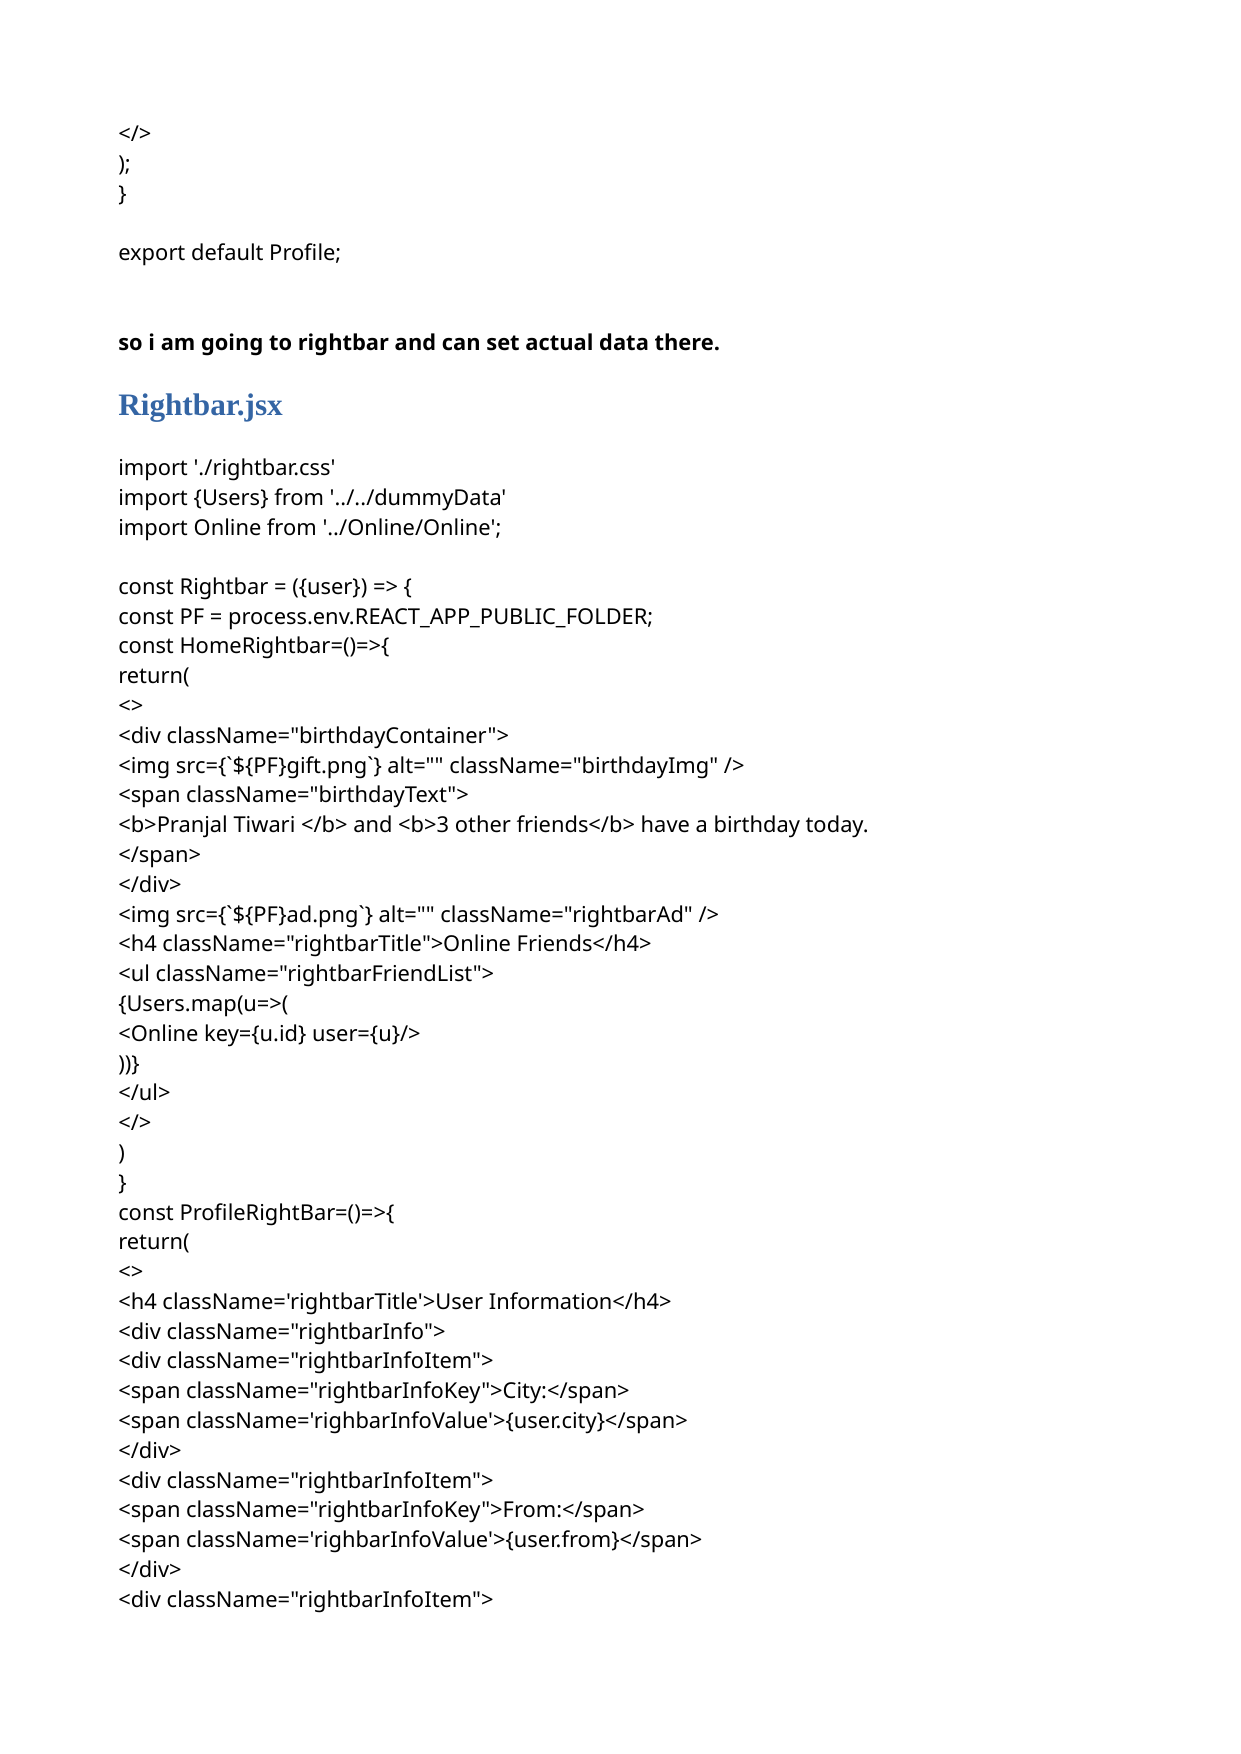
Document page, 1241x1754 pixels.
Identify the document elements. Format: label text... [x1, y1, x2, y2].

text <div className="rightbarInfoItem"> [118, 1465, 1122, 1494]
text <b>Pranjal Tiwari </b> and <b>3 other friends</b> have a birthday today. [118, 809, 1122, 839]
text import {Users} from '../../dummyData' [118, 482, 1122, 511]
text <span className="birthdayText"> [118, 779, 1122, 809]
text </ul> [118, 1077, 1122, 1107]
text const HomeRightbar=()=>{ [118, 631, 1122, 660]
text return( [118, 660, 1122, 690]
text </div> [118, 1554, 1122, 1584]
text <span className='righbarInfoValue'>{user.from}</span> [118, 1524, 1122, 1554]
text <span className='righbarInfoValue'>{user.city}</span> [118, 1405, 1122, 1435]
text <h4 className="rightbarTitle">Online Friends</h4> [118, 928, 1122, 958]
text ); [118, 148, 1122, 178]
text } [118, 178, 1122, 207]
text <span className="rightbarInfoKey">From:</span> [118, 1494, 1122, 1524]
text {Users.map(u=>( [118, 988, 1122, 1018]
text import Online from '../Online/Online'; [118, 511, 1122, 541]
text } [118, 1167, 1122, 1197]
text export default Profile; [118, 237, 1122, 267]
text so i am going to rightbar and can set actual data there. [118, 327, 1122, 356]
text return( [118, 1226, 1122, 1256]
text <> [118, 690, 1122, 720]
text <img src={`${PF}ad.png`} alt="" className="rightbarAd" /> [118, 899, 1122, 928]
text Rightbar.jsx [118, 386, 1122, 422]
text const PF = process.env.REACT_APP_PUBLIC_FOLDER; [118, 601, 1122, 631]
text </span> [118, 839, 1122, 869]
text <div className="rightbarInfoItem"> [118, 1584, 1122, 1614]
text import './rightbar.css' [118, 452, 1122, 482]
text const ProfileRightBar=()=>{ [118, 1197, 1122, 1226]
text <div className="rightbarInfoItem"> [118, 1346, 1122, 1375]
text ) [118, 1137, 1122, 1167]
text </div> [118, 1435, 1122, 1465]
text <Online key={u.id} user={u}/> [118, 1018, 1122, 1048]
text const Rightbar = ({user}) => { [118, 571, 1122, 601]
text <h4 className='rightbarTitle'>User Information</h4> [118, 1286, 1122, 1316]
text <> [118, 1256, 1122, 1286]
text <div className="birthdayContainer"> [118, 720, 1122, 750]
text </> [118, 118, 1122, 148]
text <img src={`${PF}gift.png`} alt="" className="birthdayImg" /> [118, 750, 1122, 779]
text ))} [118, 1048, 1122, 1077]
text </> [118, 1107, 1122, 1137]
text <ul className="rightbarFriendList"> [118, 958, 1122, 988]
text <span className="rightbarInfoKey">City:</span> [118, 1375, 1122, 1405]
text </div> [118, 869, 1122, 899]
text <div className="rightbarInfo"> [118, 1316, 1122, 1346]
